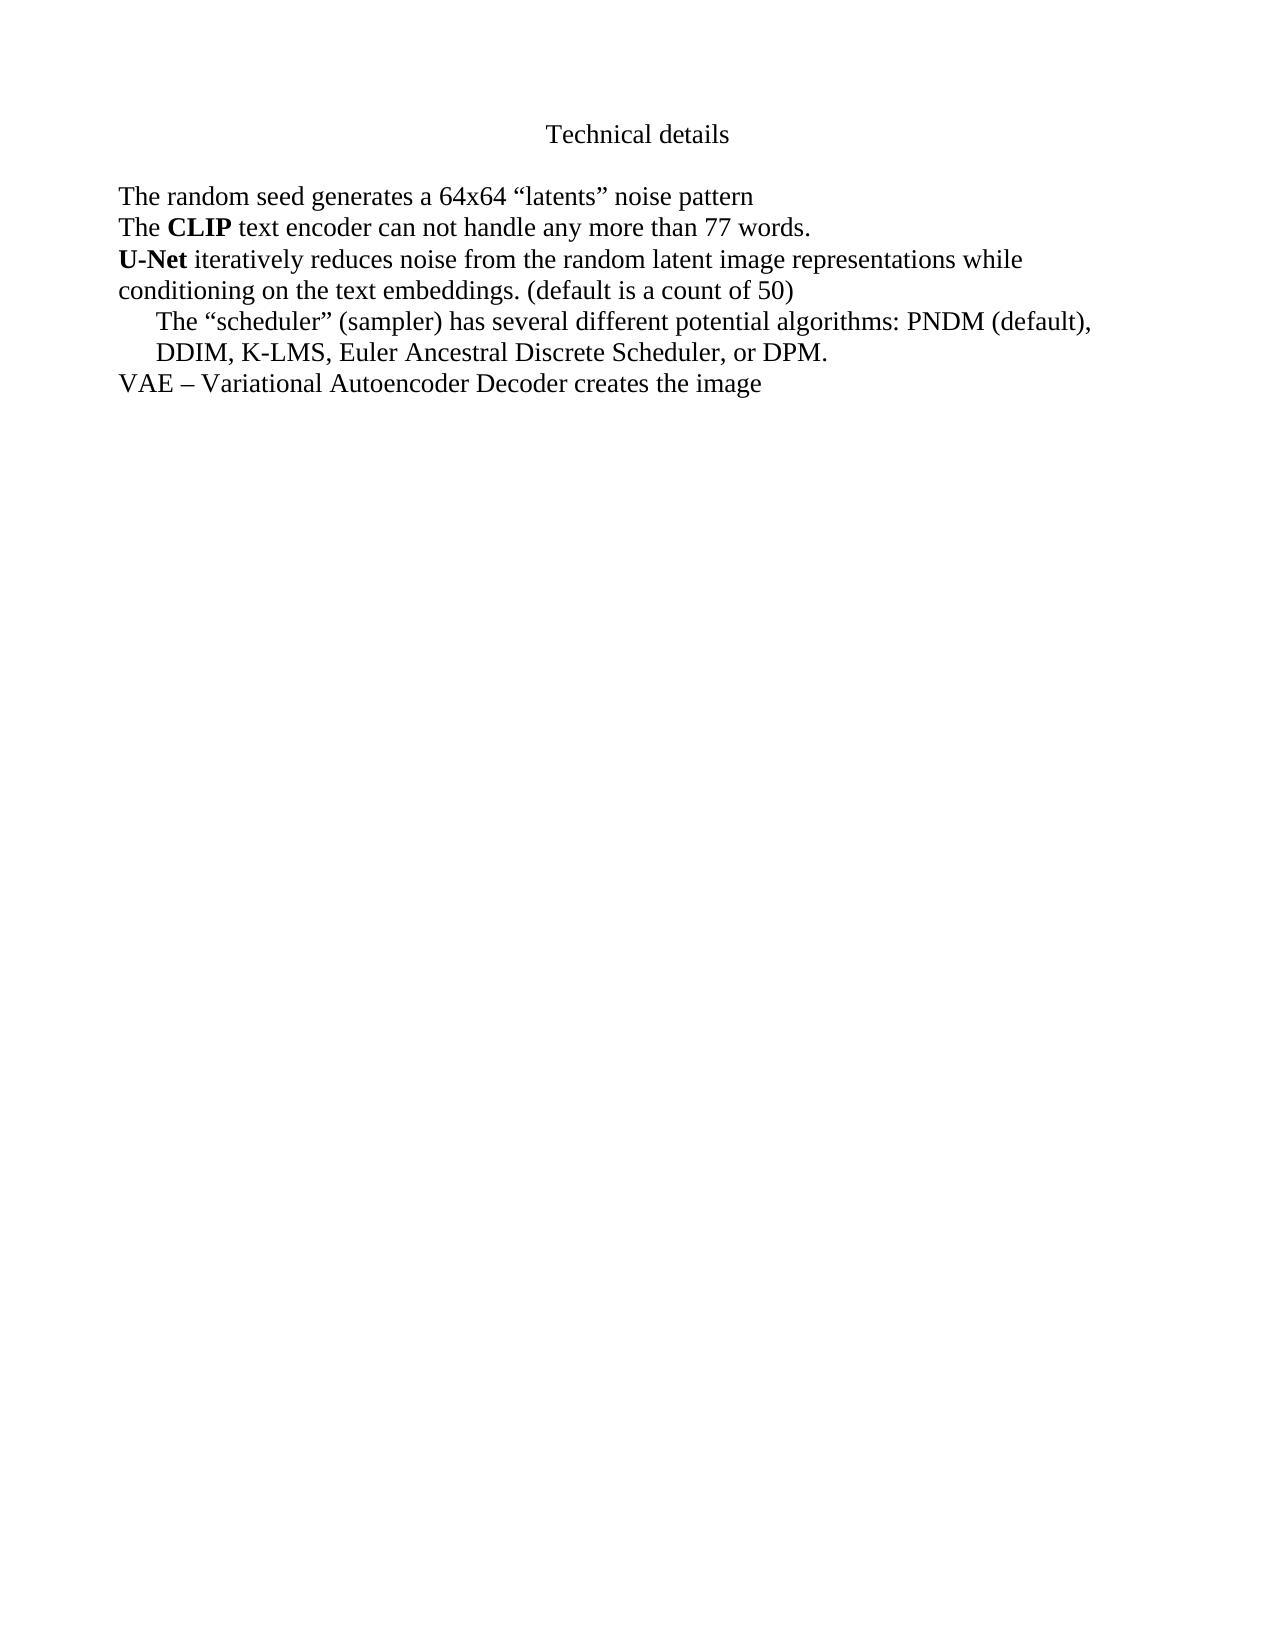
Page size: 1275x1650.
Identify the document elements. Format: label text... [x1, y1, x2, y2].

text VAE – Variational Autoencoder Decoder creates the image [118, 367, 1157, 398]
text The “scheduler” (sampler) has several different potential algorithms: PNDM (default), DDIM, K-LMS, Euler Ancestral Discrete Scheduler, or DPM. [156, 305, 1157, 367]
text The random seed generates a 64x64 “latents” noise pattern [118, 180, 1157, 212]
text The CLIP text encoder can not handle any more than 77 words. [118, 212, 1157, 243]
text U-Net iteratively reduces noise from the random latent image representations while conditioning on the text embeddings. (default is a count of 50) [118, 243, 1157, 305]
text Technical details [118, 118, 1157, 149]
